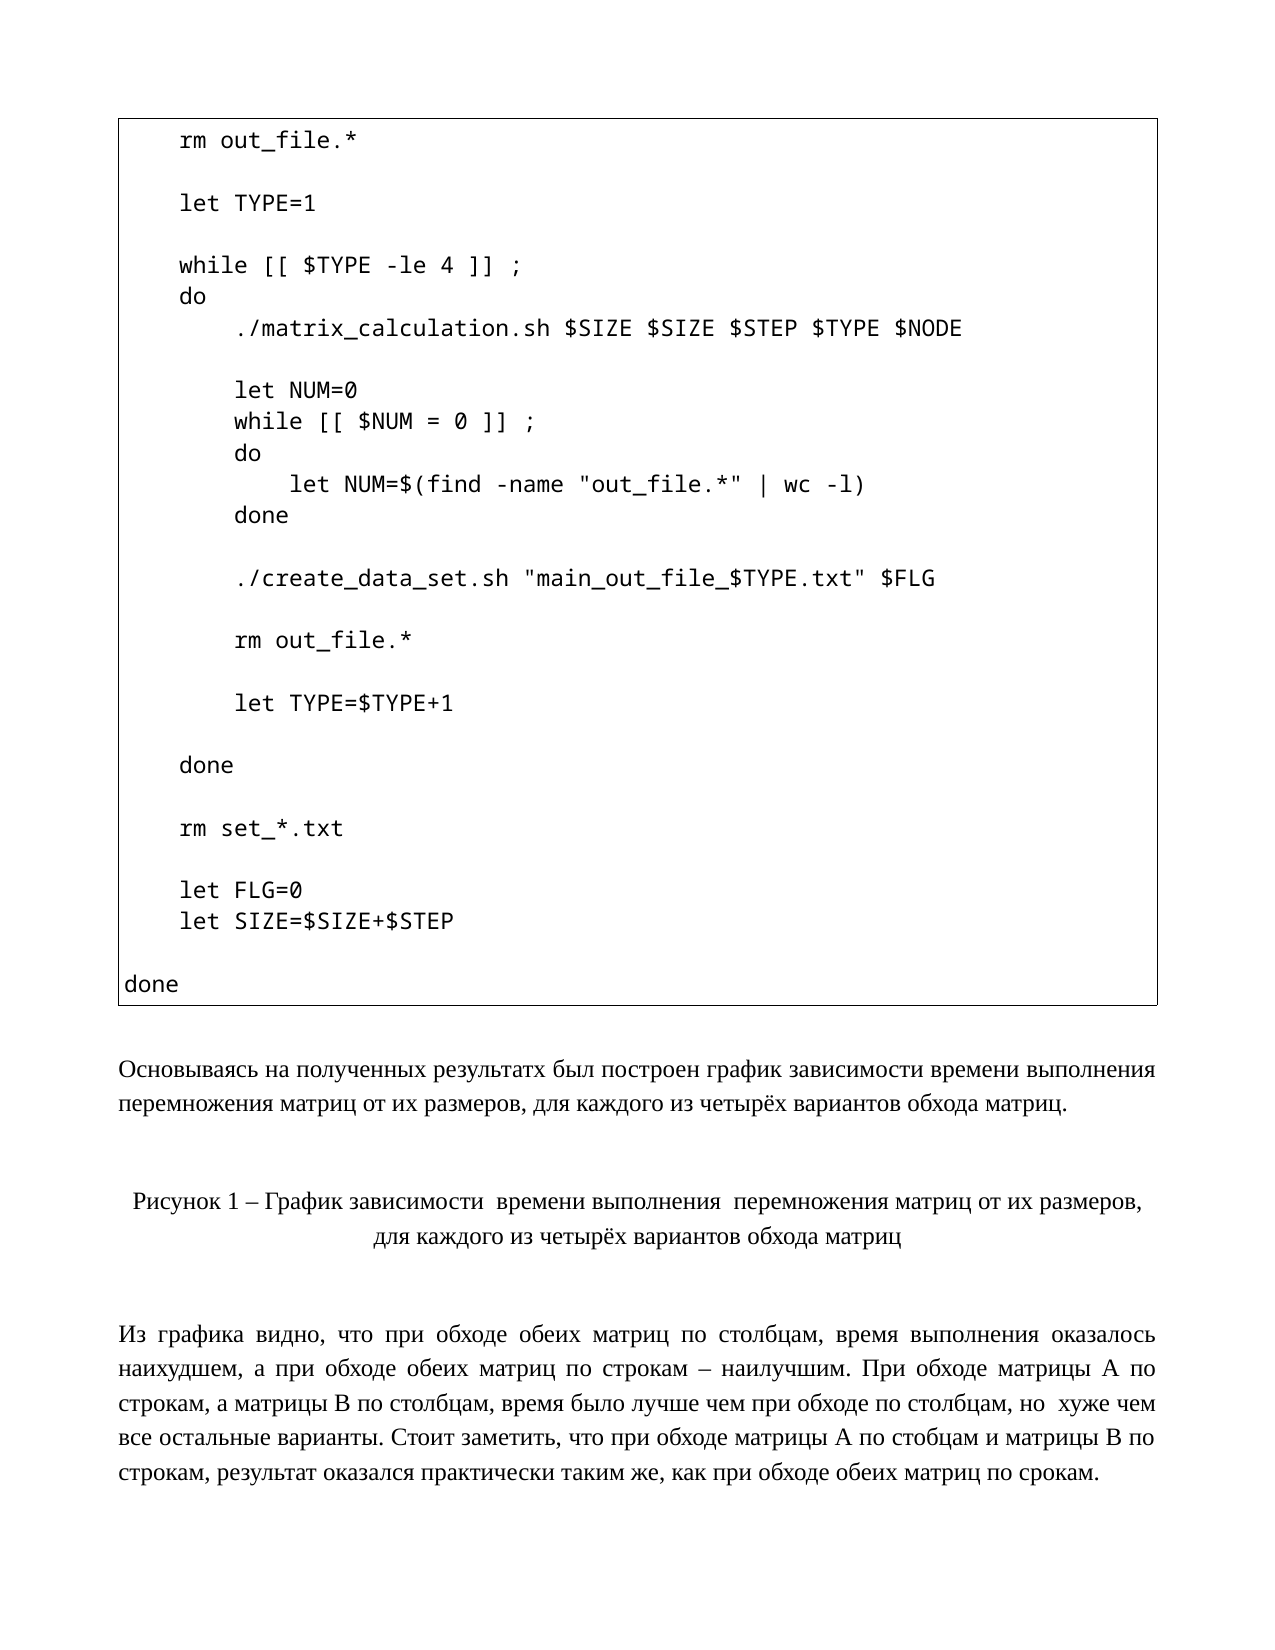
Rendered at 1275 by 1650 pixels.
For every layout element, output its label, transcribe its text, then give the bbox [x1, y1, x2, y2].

text Рисунок 1 – График зависимости времени выполнения перемножения матриц от их размеров, для каждого из четырёх вариантов обхода матриц [118, 1186, 1157, 1250]
text Основываясь на полученных результатх был построен график зависимости времени выполнения перемножения матриц от их размеров, для каждого из четырёх вариантов обхода матриц. [118, 1054, 1157, 1117]
table_header rm out_file.* let TYPE=1 while [[ $TYPE -le 4 ]] ; do ./matrix_calculation.sh $SIZE $SIZE $STEP $TYPE $NODE let NUM=0 while [[ $NUM = 0 ]] ; do let NUM=$(find -name "out_file.*" | wc -l) done ./create_data_set.sh "main_out_file_$TYPE.txt" $FLG rm out_file.* let TYPE=$TYPE+1 done rm set_*.txt let FLG=0 let SIZE=$SIZE+$STEP done [119, 119, 1157, 1005]
text Из графика видно, что при обходе обеих матриц по столбцам, время выполнения оказалось наихудшем, а при обходе обеих матриц по строкам – наилучшим. При обходе матрицы А по строкам, а матрицы В по столбцам, время было лучше чем при обходе по столбцам, но хуже чем все остальные варианты. Стоит заметить, что при обходе матрицы А по стобцам и матрицы В по строкам, результат оказался практически таким же, как при обходе обеих матриц по срокам. [118, 1319, 1157, 1486]
